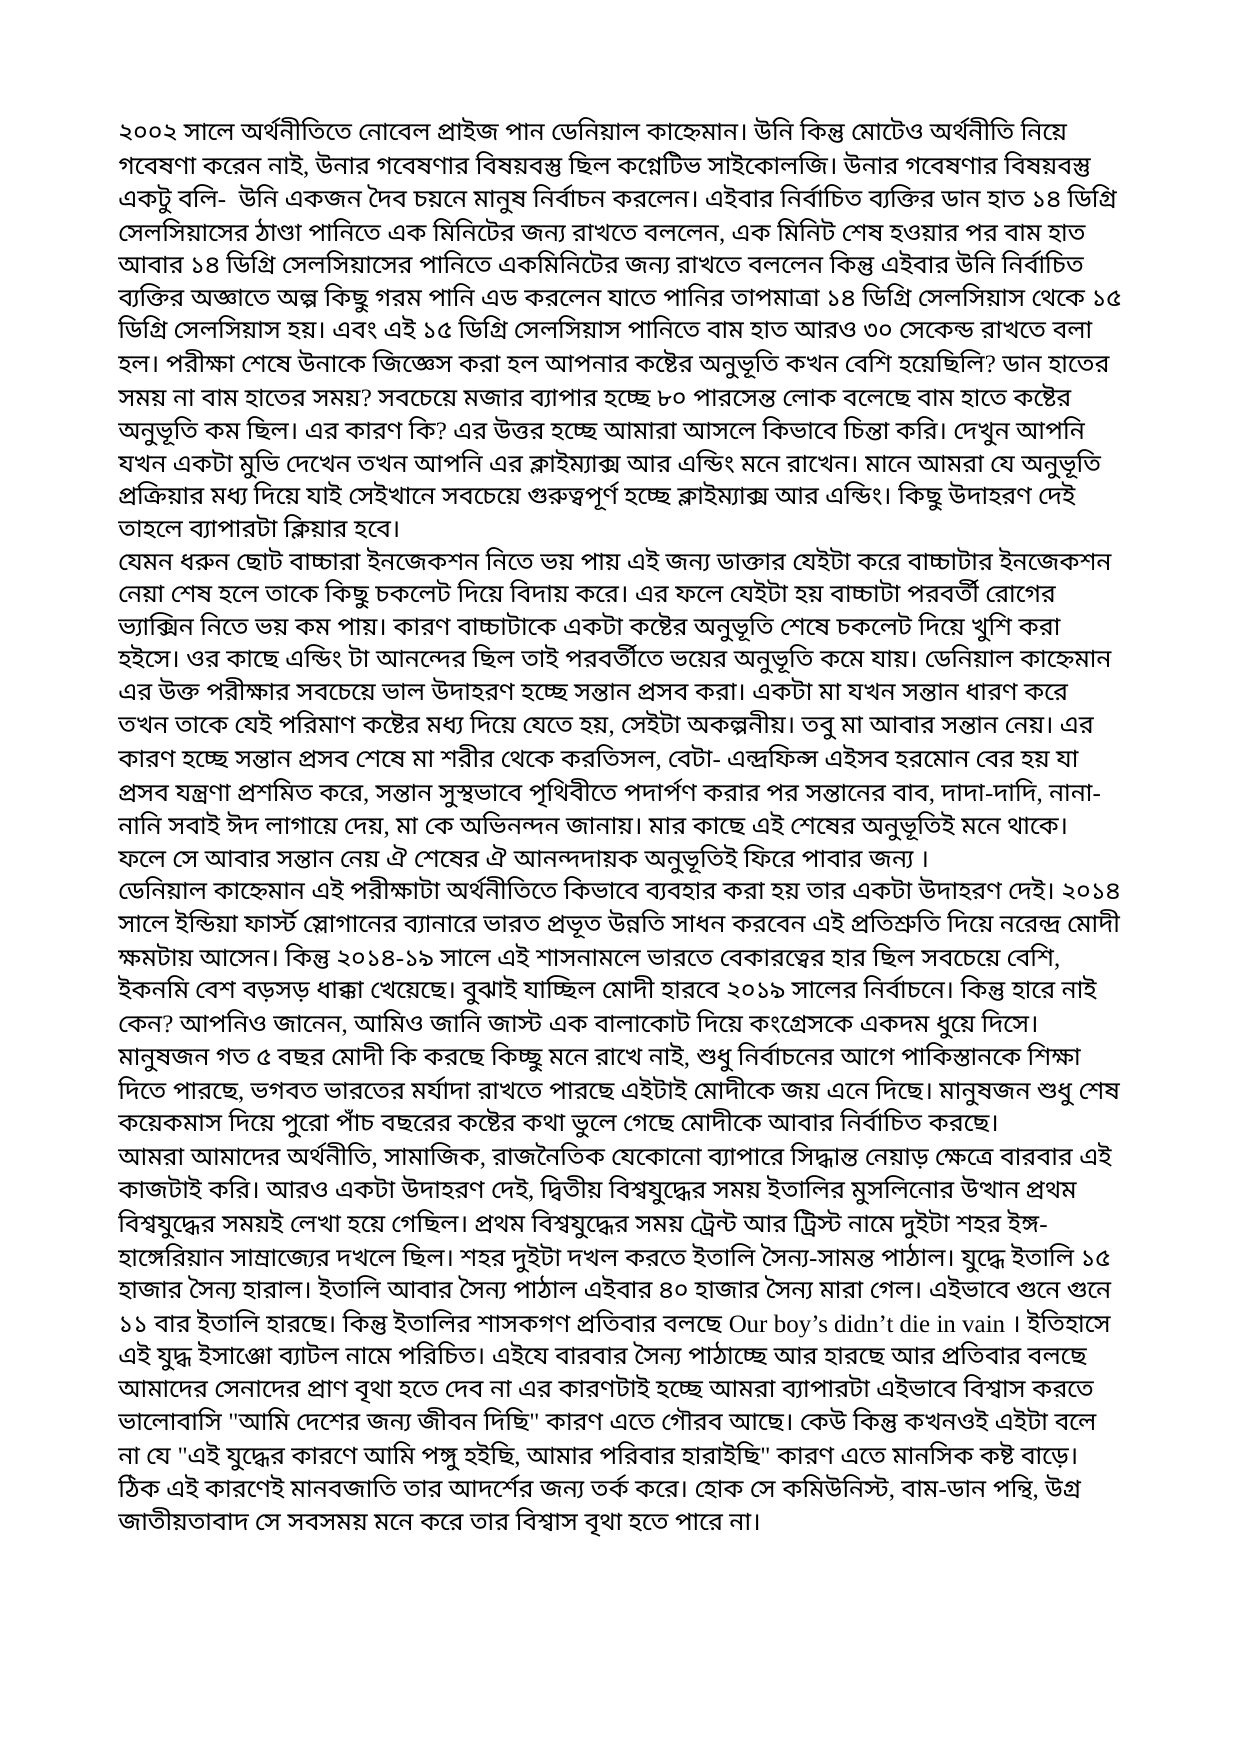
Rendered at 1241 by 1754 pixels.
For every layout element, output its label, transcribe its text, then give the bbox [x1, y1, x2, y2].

text ডেনিয়াল কাহ্নেমান এই পরীক্ষাটা অর্থনীতিতে কিভাবে ব্যবহার করা হয় তার একটা উদাহরণ দেই। ২০১৪ সালে ইন্ডিয়া ফার্স্ট স্লোগানের ব্যানারে ভারত প্রভূত উন্নতি সাধন করবেন এই প্রতিশ্রুতি দিয়ে নরেন্দ্র মোদী ক্ষমটায় আসেন। কিন্তু ২০১৪-১৯ সালে এই শাসনামলে ভারতে বেকারত্বের হার ছিল সবচেয়ে বেশি, ইকনমি বেশ বড়সড় ধাক্কা খেয়েছে। বুঝাই যাচ্ছিল মোদী হারবে ২০১৯ সালের নির্বাচনে। কিন্তু হারে নাই কেন? আপনিও জানেন, আমিও জানি জাস্ট এক বালাকোট দিয়ে কংগ্রেসকে একদম ধুয়ে দিসে। মানুষজন গত ৫ বছর মোদী কি করছে কিচ্ছু মনে রাখে নাই, শুধু নির্বাচনের আগে পাকিস্তানকে শিক্ষা দিতে পারছে, ভগবত ভারতের মর্যাদা রাখতে পারছে এইটাই মোদীকে জয় এনে দিছে। মানুষজন শুধু শেষ কয়েকমাস দিয়ে পুরো পাঁচ বছরের কষ্টের কথা ভুলে গেছে মোদীকে আবার নির্বাচিত করছে। [118, 877, 1122, 1142]
text আমরা আমাদের অর্থনীতি, সামাজিক, রাজনৈতিক যেকোনো ব্যাপারে সিদ্ধান্ত নেয়াড় ক্ষেত্রে বারবার এই কাজটাই করি। আরও একটা উদাহরণ দেই, দ্বিতীয় বিশ্বযুদ্ধের সময় ইতালির মুসলিনোর উত্থান প্রথম বিশ্বযুদ্ধের সময়ই লেখা হয়ে গেছিল। প্রথম বিশ্বযুদ্ধের সময় ট্রেন্ট আর ট্রিস্ট নামে দুইটা শহর ইঙ্গ-হাঙ্গেরিয়ান সাম্রাজ্যের দখলে ছিল। শহর দুইটা দখল করতে ইতালি সৈন্য-সামন্ত পাঠাল। যুদ্ধে ইতালি ১৫ হাজার সৈন্য হারাল। ইতালি আবার সৈন্য পাঠাল এইবার ৪০ হাজার সৈন্য মারা গেল। এইভাবে গুনে গুনে ১১ বার ইতালি হারছে। কিন্তু ইতালির শাসকগণ প্রতিবার বলছে Our boy’s didn’t die in vain । ইতিহাসে এই যুদ্ধ ইসাঞ্জো ব্যাটল নামে পরিচিত। এইযে বারবার সৈন্য পাঠাচ্ছে আর হারছে আর প্রতিবার বলছে আমাদের সেনাদের প্রাণ বৃথা হতে দেব না এর কারণটাই হচ্ছে আমরা ব্যাপারটা এইভাবে বিশ্বাস করতে ভালোবাসি "আমি দেশের জন্য জীবন দিছি" কারণ এতে গৌরব আছে। কেউ কিন্তু কখনওই এইটা বলে না যে "এই যুদ্ধের কারণে আমি পঙ্গু হইছি, আমার পরিবার হারাইছি" কারণ এতে মানসিক কষ্ট বাড়ে। ঠিক এই কারণেই মানবজাতি তার আদর্শের জন্য তর্ক করে। হোক সে কমিউনিস্ট, বাম-ডান পন্থি, উগ্র জাতীয়তাবাদ সে সবসময় মনে করে তার বিশ্বাস বৃথা হতে পারে না। [118, 1142, 1122, 1541]
text ২০০২ সালে অর্থনীতিতে নোবেল প্রাইজ পান ডেনিয়াল কাহ্নেমান। উনি কিন্তু মোটেও অর্থনীতি নিয়ে গবেষণা করেন নাই, উনার গবেষণার বিষয়বস্তু ছিল কগ্নেটিভ সাইকোলজি। উনার গবেষণার বিষয়বস্তু একটু বলি- উনি একজন দৈব চয়নে মানুষ নির্বাচন করলেন। এইবার নির্বাচিত ব্যক্তির ডান হাত ১৪ ডিগ্রি সেলসিয়াসের ঠাণ্ডা পানিতে এক মিনিটের জন্য রাখতে বললেন, এক মিনিট শেষ হওয়ার পর বাম হাত আবার ১৪ ডিগ্রি সেলসিয়াসের পানিতে একমিনিটের জন্য রাখতে বললেন কিন্তু এইবার উনি নির্বাচিত ব্যক্তির অজ্ঞাতে অল্প কিছু গরম পানি এড করলেন যাতে পানির তাপমাত্রা ১৪ ডিগ্রি সেলসিয়াস থেকে ১৫ ডিগ্রি সেলসিয়াস হয়। এবং এই ১৫ ডিগ্রি সেলসিয়াস পানিতে বাম হাত আরও ৩০ সেকেন্ড রাখতে বলা হল। পরীক্ষা শেষে উনাকে জিজ্ঞেস করা হল আপনার কষ্টের অনুভূতি কখন বেশি হয়েছিলি? ডান হাতের সময় না বাম হাতের সময়? সবচেয়ে মজার ব্যাপার হচ্ছে ৮০ পারসেন্ত লোক বলেছে বাম হাতে কষ্টের অনুভূতি কম ছিল। এর কারণ কি? এর উত্তর হচ্ছে আমারা আসলে কিভাবে চিন্তা করি। দেখুন আপনি যখন একটা মুভি দেখেন তখন আপনি এর ক্লাইম্যাক্স আর এন্ডিং মনে রাখেন। মানে আমরা যে অনুভূতি প্রক্রিয়ার মধ্য দিয়ে যাই সেইখানে সবচেয়ে গুরুত্বপূর্ণ হচ্ছে ক্লাইম্যাক্স আর এন্ডিং। কিছু উদাহরণ দেই তাহলে ব্যাপারটা ক্লিয়ার হবে। [118, 118, 1122, 548]
text যেমন ধরুন ছোট বাচ্চারা ইনজেকশন নিতে ভয় পায় এই জন্য ডাক্তার যেইটা করে বাচ্চাটার ইনজেকশন নেয়া শেষ হলে তাকে কিছু চকলেট দিয়ে বিদায় করে। এর ফলে যেইটা হয় বাচ্চাটা পরবর্তী রোগের ভ্যাক্সিন নিতে ভয় কম পায়। কারণ বাচ্চাটাকে একটা কষ্টের অনুভূতি শেষে চকলেট দিয়ে খুশি করা হইসে। ওর কাছে এন্ডিং টা আনন্দের ছিল তাই পরবর্তীতে ভয়ের অনুভূতি কমে যায়। ডেনিয়াল কাহ্নেমান এর উক্ত পরীক্ষার সবচেয়ে ভাল উদাহরণ হচ্ছে সন্তান প্রসব করা। একটা মা যখন সন্তান ধারণ করে তখন তাকে যেই পরিমাণ কষ্টের মধ্য দিয়ে যেতে হয়, সেইটা অকল্পনীয়। তবু মা আবার সন্তান নেয়। এর কারণ হচ্ছে সন্তান প্রসব শেষে মা শরীর থেকে করতিসল, বেটা- এন্দ্রফিন্স এইসব হরমোন বের হয় যা প্রসব যন্ত্রণা প্রশমিত করে, সন্তান সুস্থভাবে পৃথিবীতে পদার্পণ করার পর সন্তানের বাব, দাদা-দাদি, নানা-নানি সবাই ঈদ লাগায়ে দেয়, মা কে অভিনন্দন জানায়। মার কাছে এই শেষের অনুভূতিই মনে থাকে। ফলে সে আবার সন্তান নেয় ঐ শেষের ঐ আনন্দদায়ক অনুভূতিই ফিরে পাবার জন্য । [118, 548, 1122, 877]
